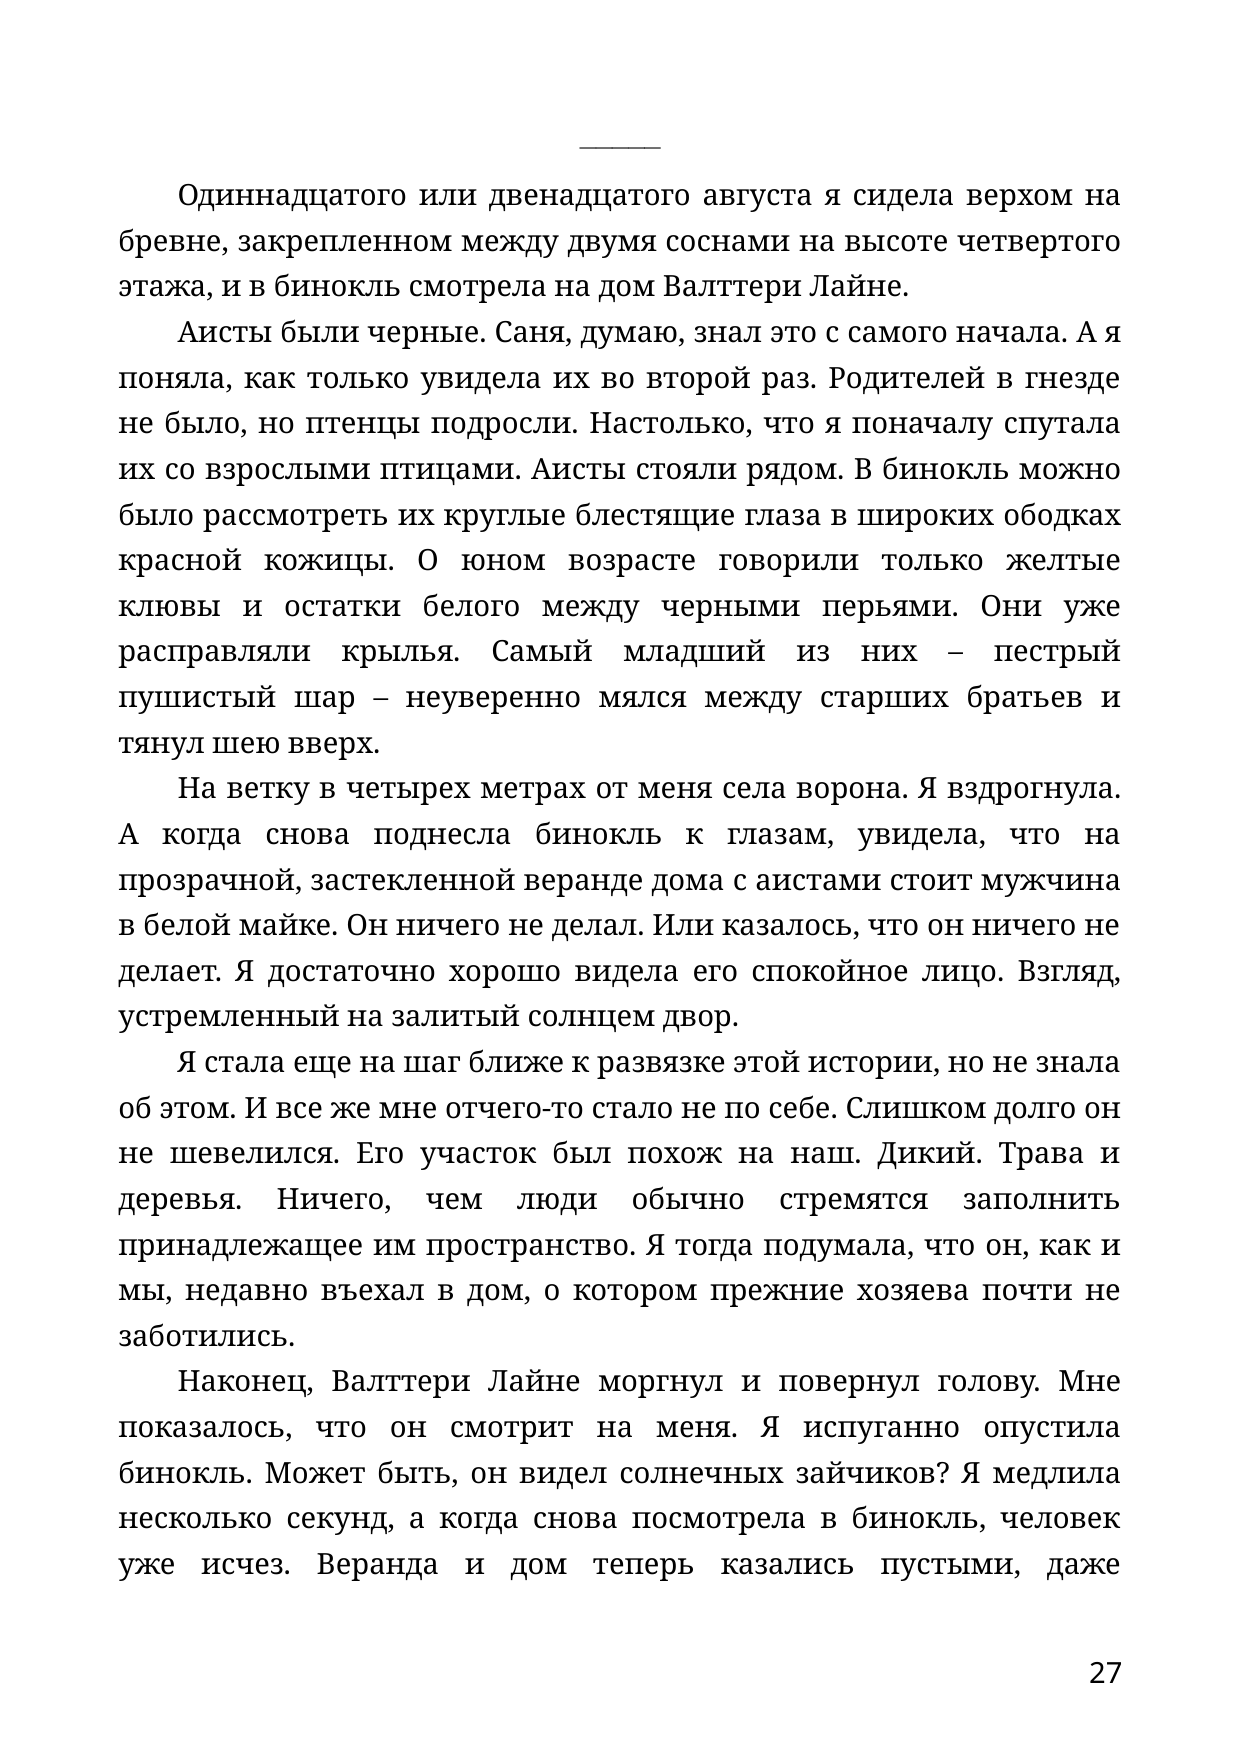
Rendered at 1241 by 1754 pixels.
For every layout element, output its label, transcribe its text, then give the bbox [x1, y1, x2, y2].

text _____ [118, 118, 1122, 152]
text Я стала еще на шаг ближе к развязке этой истории, но не знала об этом. И все же мне отчего-то стало не по себе. Слишком долго он не шевелился. Его участок был похож на наш. Дикий. Трава и деревья. Ничего, чем люди обычно стремятся заполнить принадлежащее им пространство. Я тогда подумала, что он, как и мы, недавно въехал в дом, о котором прежние хозяева почти не заботились. [118, 1041, 1122, 1355]
text Одиннадцатого или двенадцатого августа я сидела верхом на бревне, закрепленном между двумя соснами на высоте четвертого этажа, и в бинокль смотрела на дом Валттери Лайне. [118, 174, 1122, 305]
text На ветку в четырех метрах от меня села ворона. Я вздрогнула. А когда снова поднесла бинокль к глазам, увидела, что на прозрачной, застекленной веранде дома с аистами стоит мужчина в белой майке. Он ничего не делал. Или казалось, что он ничего не делает. Я достаточно хорошо видела его спокойное лицо. Взгляд, устремленный на залитый солнцем двор. [118, 767, 1122, 1035]
text Аисты были черные. Саня, думаю, знал это с самого начала. А я поняла, как только увидела их во второй раз. Родителей в гнезде не было, но птенцы подросли. Настолько, что я поначалу спутала их со взрослыми птицами. Аисты стояли рядом. В бинокль можно было рассмотреть их круглые блестящие глаза в широких ободках красной кожицы. О юном возрасте говорили только желтые клювы и остатки белого между черными перьями. Они уже расправляли крылья. Самый младший из них – пестрый пушистый шар – неуверенно мялся между старших братьев и тянул шею вверх. [118, 311, 1122, 762]
text Наконец, Валттери Лайне моргнул и повернул голову. Мне показалось, что он смотрит на меня. Я испуганно опустила бинокль. Может быть, он видел солнечных зайчиков? Я медлила несколько секунд, а когда снова посмотрела в бинокль, человек уже исчез. Веранда и дом теперь казались пустыми, даже [118, 1361, 1122, 1583]
